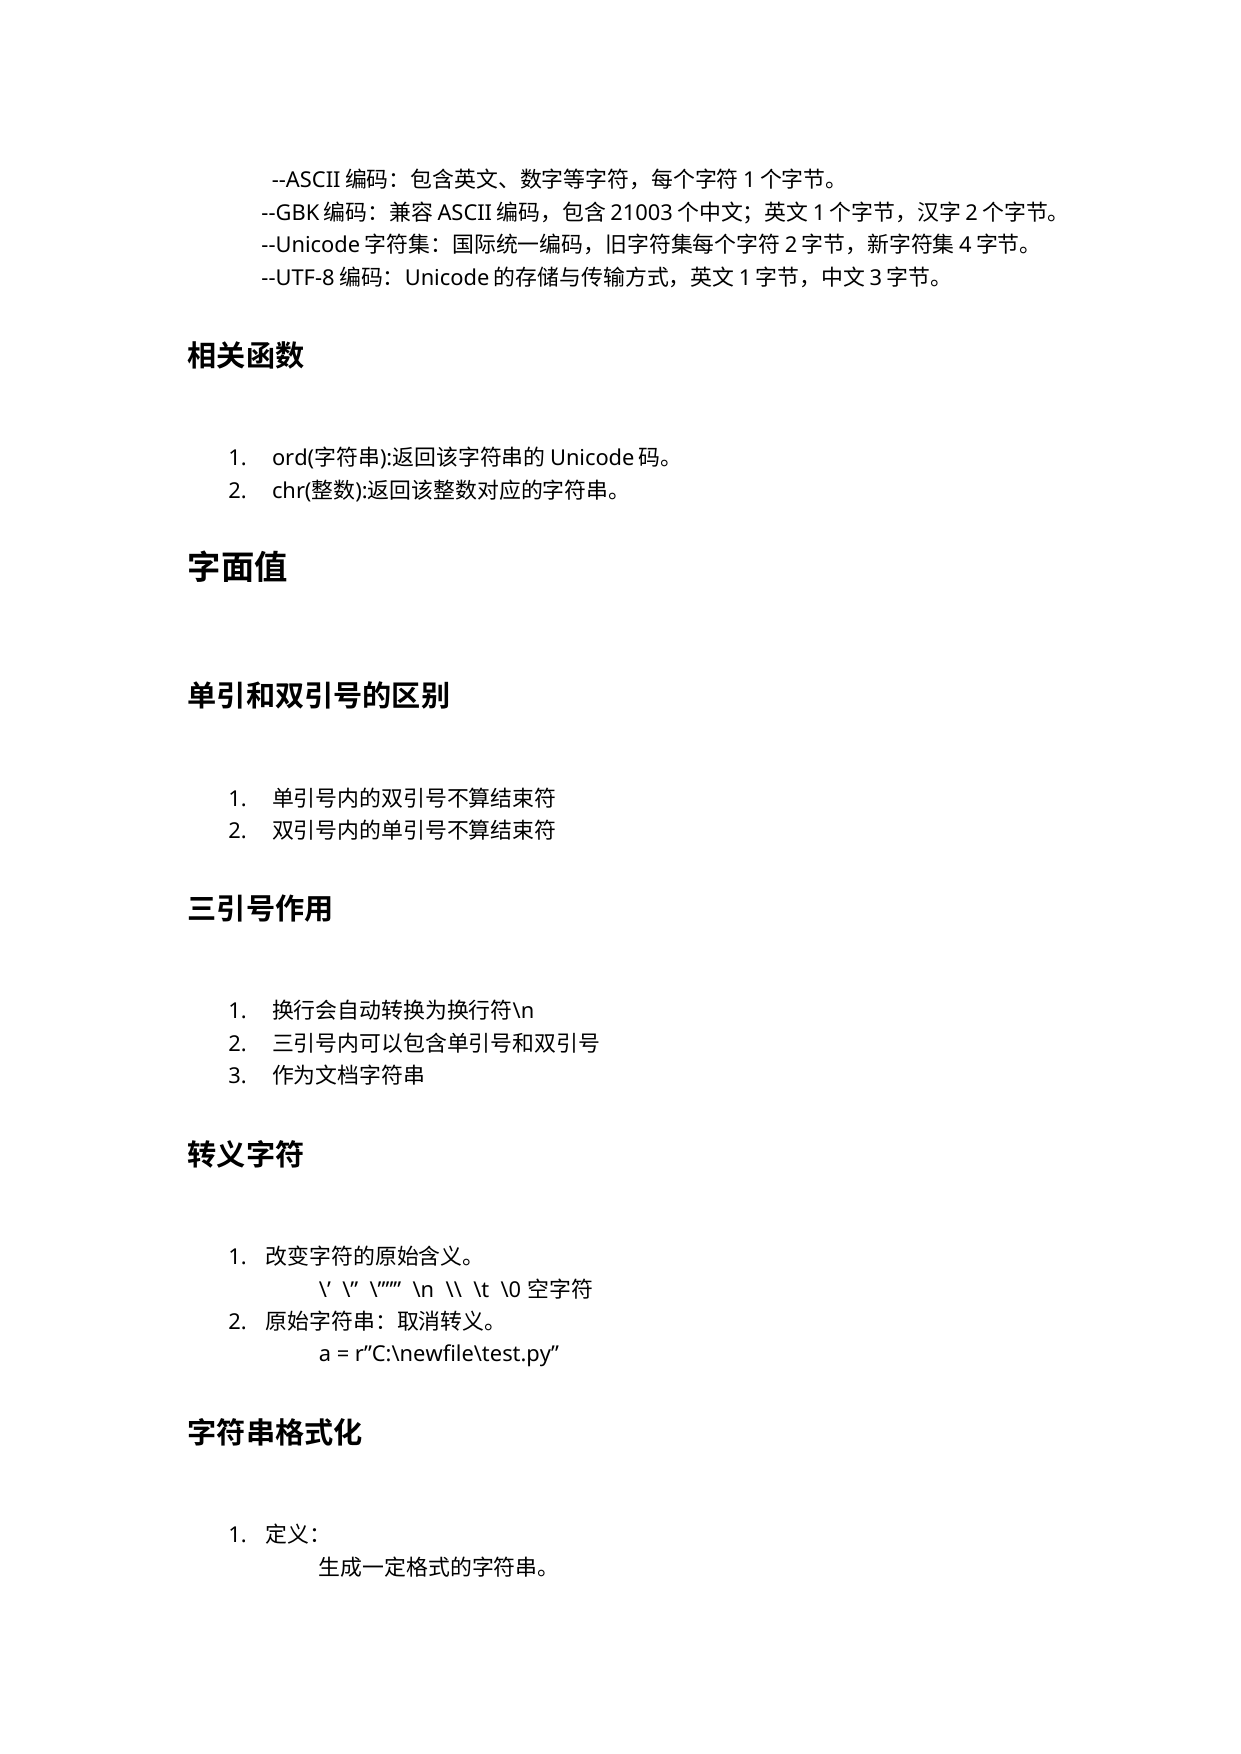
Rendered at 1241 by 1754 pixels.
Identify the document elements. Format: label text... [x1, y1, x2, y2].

subtitle 三引号作用 [187, 874, 1053, 939]
text \’ \” \””” \n \\ \t \0 空字符 [275, 1271, 1053, 1304]
list 双引号内的单引号不算结束符 [228, 813, 1053, 845]
list chr(整数):返回该整数对应的字符串。 [228, 472, 1053, 505]
subtitle 转义字符 [187, 1120, 1053, 1185]
list 原始字符串：取消转义。 [228, 1304, 1053, 1336]
list 作为文档字符串 [228, 1058, 1053, 1091]
subtitle 字符串格式化 [187, 1398, 1053, 1463]
list 改变字符的原始含义。 [228, 1239, 1053, 1271]
subtitle 单引和双引号的区别 [187, 661, 1053, 726]
text --UTF-8编码：Unicode的存储与传输方式，英文1字节，中文3字节。 [209, 259, 1053, 292]
list 单引号内的双引号不算结束符 [228, 780, 1053, 813]
text --Unicode字符集：国际统一编码，旧字符集每个字符2字节，新字符集4字节。 [209, 227, 1053, 259]
list 三引号内可以包含单引号和双引号 [228, 1026, 1053, 1058]
subtitle 字面值 [187, 532, 1053, 597]
list ord(字符串):返回该字符串的Unicode码。 [228, 440, 1053, 472]
list 定义： [228, 1517, 1053, 1549]
text 生成一定格式的字符串。 [275, 1549, 1053, 1582]
list 换行会自动转换为换行符\n [228, 993, 1053, 1026]
text --ASCII编码：包含英文、数字等字符，每个字符1个字节。 [272, 162, 1053, 194]
text --GBK编码：兼容ASCII编码，包含21003个中文；英文1个字节，汉字2个字节。 [209, 194, 1053, 227]
subtitle 相关函数 [187, 321, 1053, 386]
text a = r”C:\newfile\test.py” [187, 1336, 1053, 1369]
